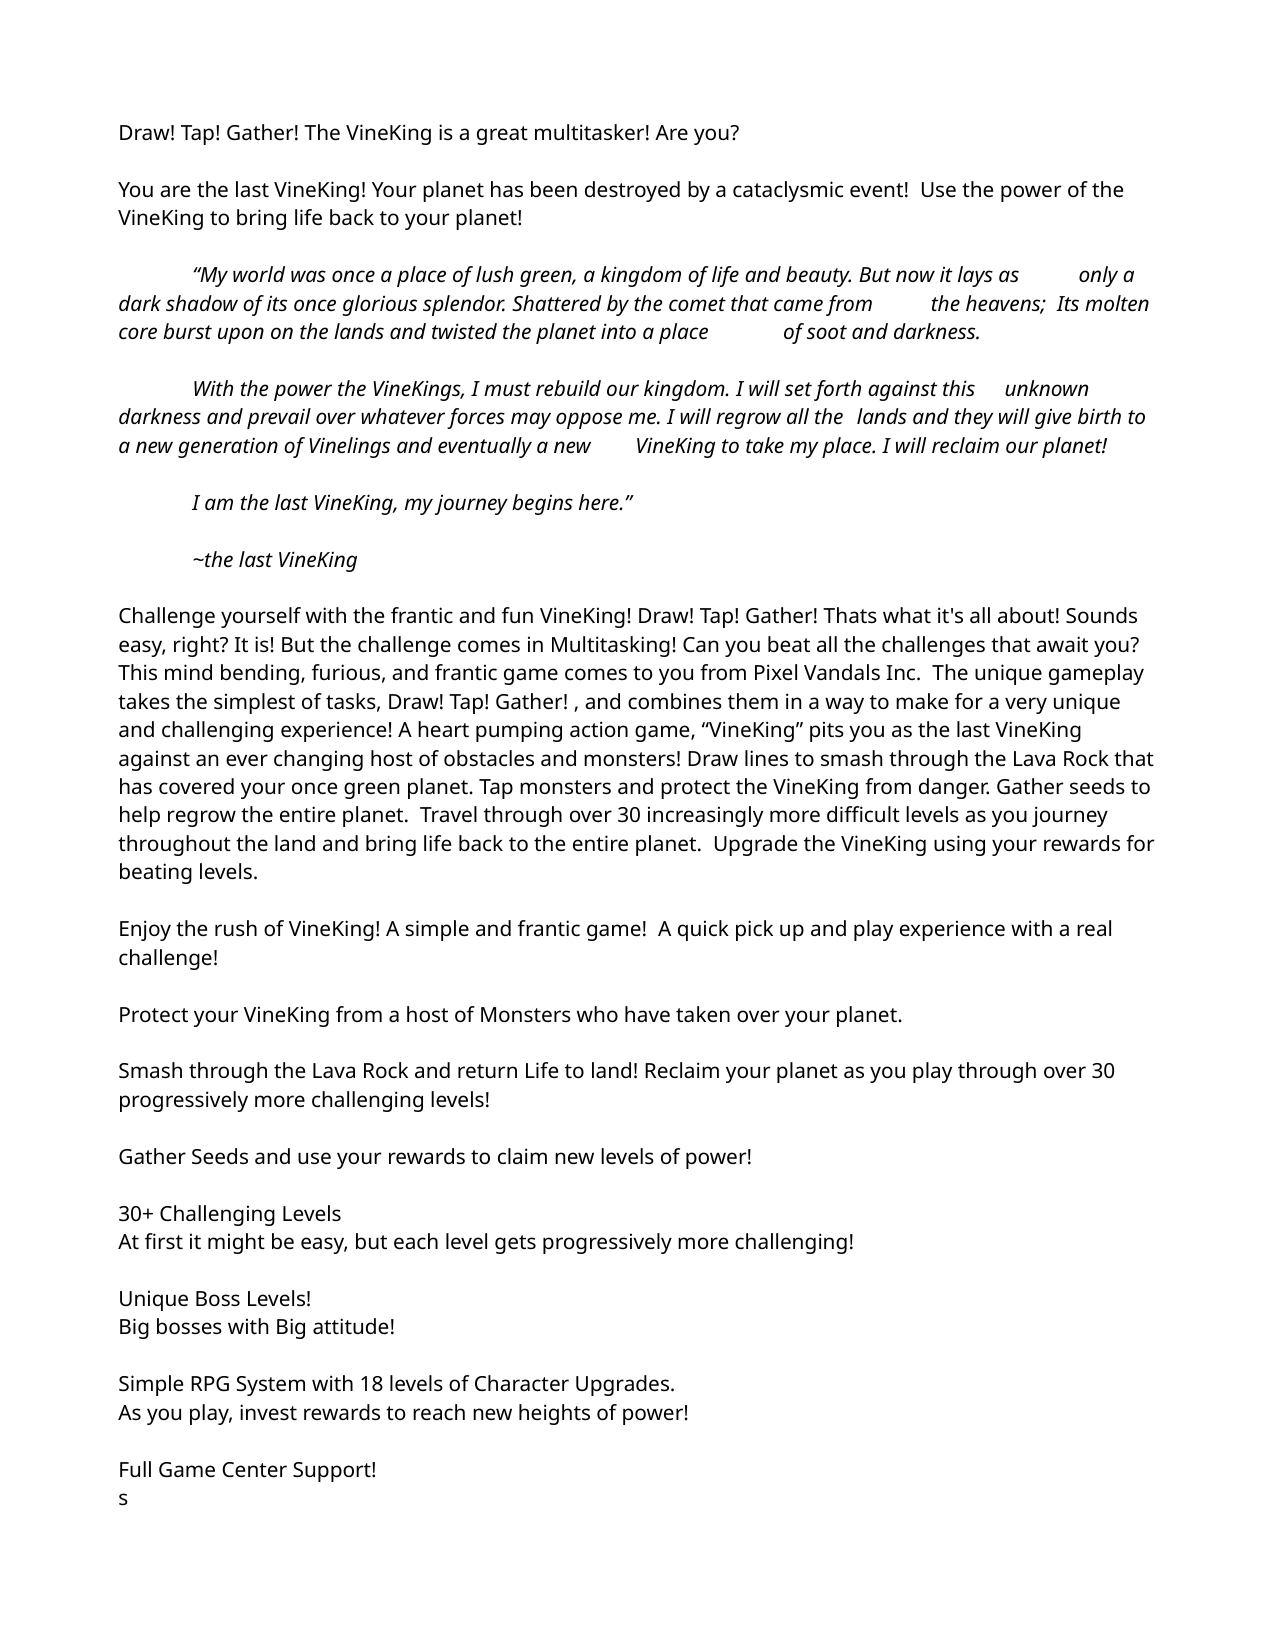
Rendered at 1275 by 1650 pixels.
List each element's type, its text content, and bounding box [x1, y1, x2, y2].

text Smash through the Lava Rock and return Life to land! Reclaim your planet as you play through over 30 progressively more challenging levels! [118, 1057, 1157, 1113]
text With the power the VineKings, I must rebuild our kingdom. I will set forth against this unknown darkness and prevail over whatever forces may oppose me. I will regrow all the lands and they will give birth to a new generation of Vinelings and eventually a new VineKing to take my place. I will reclaim our planet! [118, 374, 1157, 459]
text Protect your VineKing from a host of Monsters who have taken over your planet. [118, 1000, 1157, 1028]
text s [118, 1483, 1157, 1512]
text Gather Seeds and use your rewards to claim new levels of power! [118, 1142, 1157, 1170]
text Full Game Center Support! [118, 1455, 1157, 1483]
text 30+ Challenging Levels [118, 1199, 1157, 1227]
text I am the last VineKing, my journey begins here.” [118, 488, 1157, 516]
text At first it might be easy, but each level gets progressively more challenging! [118, 1227, 1157, 1256]
text Enjoy the rush of VineKing! A simple and frantic game! A quick pick up and play experience with a real challenge! [118, 914, 1157, 971]
text ~the last VineKing [118, 545, 1157, 573]
text As you play, invest rewards to reach new heights of power! [118, 1398, 1157, 1426]
text Challenge yourself with the frantic and fun VineKing! Draw! Tap! Gather! Thats what it's all about! Sounds easy, right? It is! But the challenge comes in Multitasking! Can you beat all the challenges that await you? This mind bending, furious, and frantic game comes to you from Pixel Vandals Inc. The unique gameplay takes the simplest of tasks, Draw! Tap! Gather! , and combines them in a way to make for a very unique and challenging experience! A heart pumping action game, “VineKing” pits you as the last VineKing against an ever changing host of obstacles and monsters! Draw lines to smash through the Lava Rock that has covered your once green planet. Tap monsters and protect the VineKing from danger. Gather seeds to help regrow the entire planet. Travel through over 30 increasingly more difficult levels as you journey throughout the land and bring life back to the entire planet. Upgrade the VineKing using your rewards for beating levels. [118, 602, 1157, 886]
text Big bosses with Big attitude! [118, 1312, 1157, 1341]
text You are the last VineKing! Your planet has been destroyed by a cataclysmic event! Use the power of the VineKing to bring life back to your planet! [118, 175, 1157, 232]
text “My world was once a place of lush green, a kingdom of life and beauty. But now it lays as only a dark shadow of its once glorious splendor. Shattered by the comet that came from the heavens; Its molten core burst upon on the lands and twisted the planet into a place of soot and darkness. [118, 260, 1157, 346]
text Unique Boss Levels! [118, 1284, 1157, 1312]
text Draw! Tap! Gather! The VineKing is a great multitasker! Are you? [118, 118, 1157, 147]
text Simple RPG System with 18 levels of Character Upgrades. [118, 1369, 1157, 1398]
